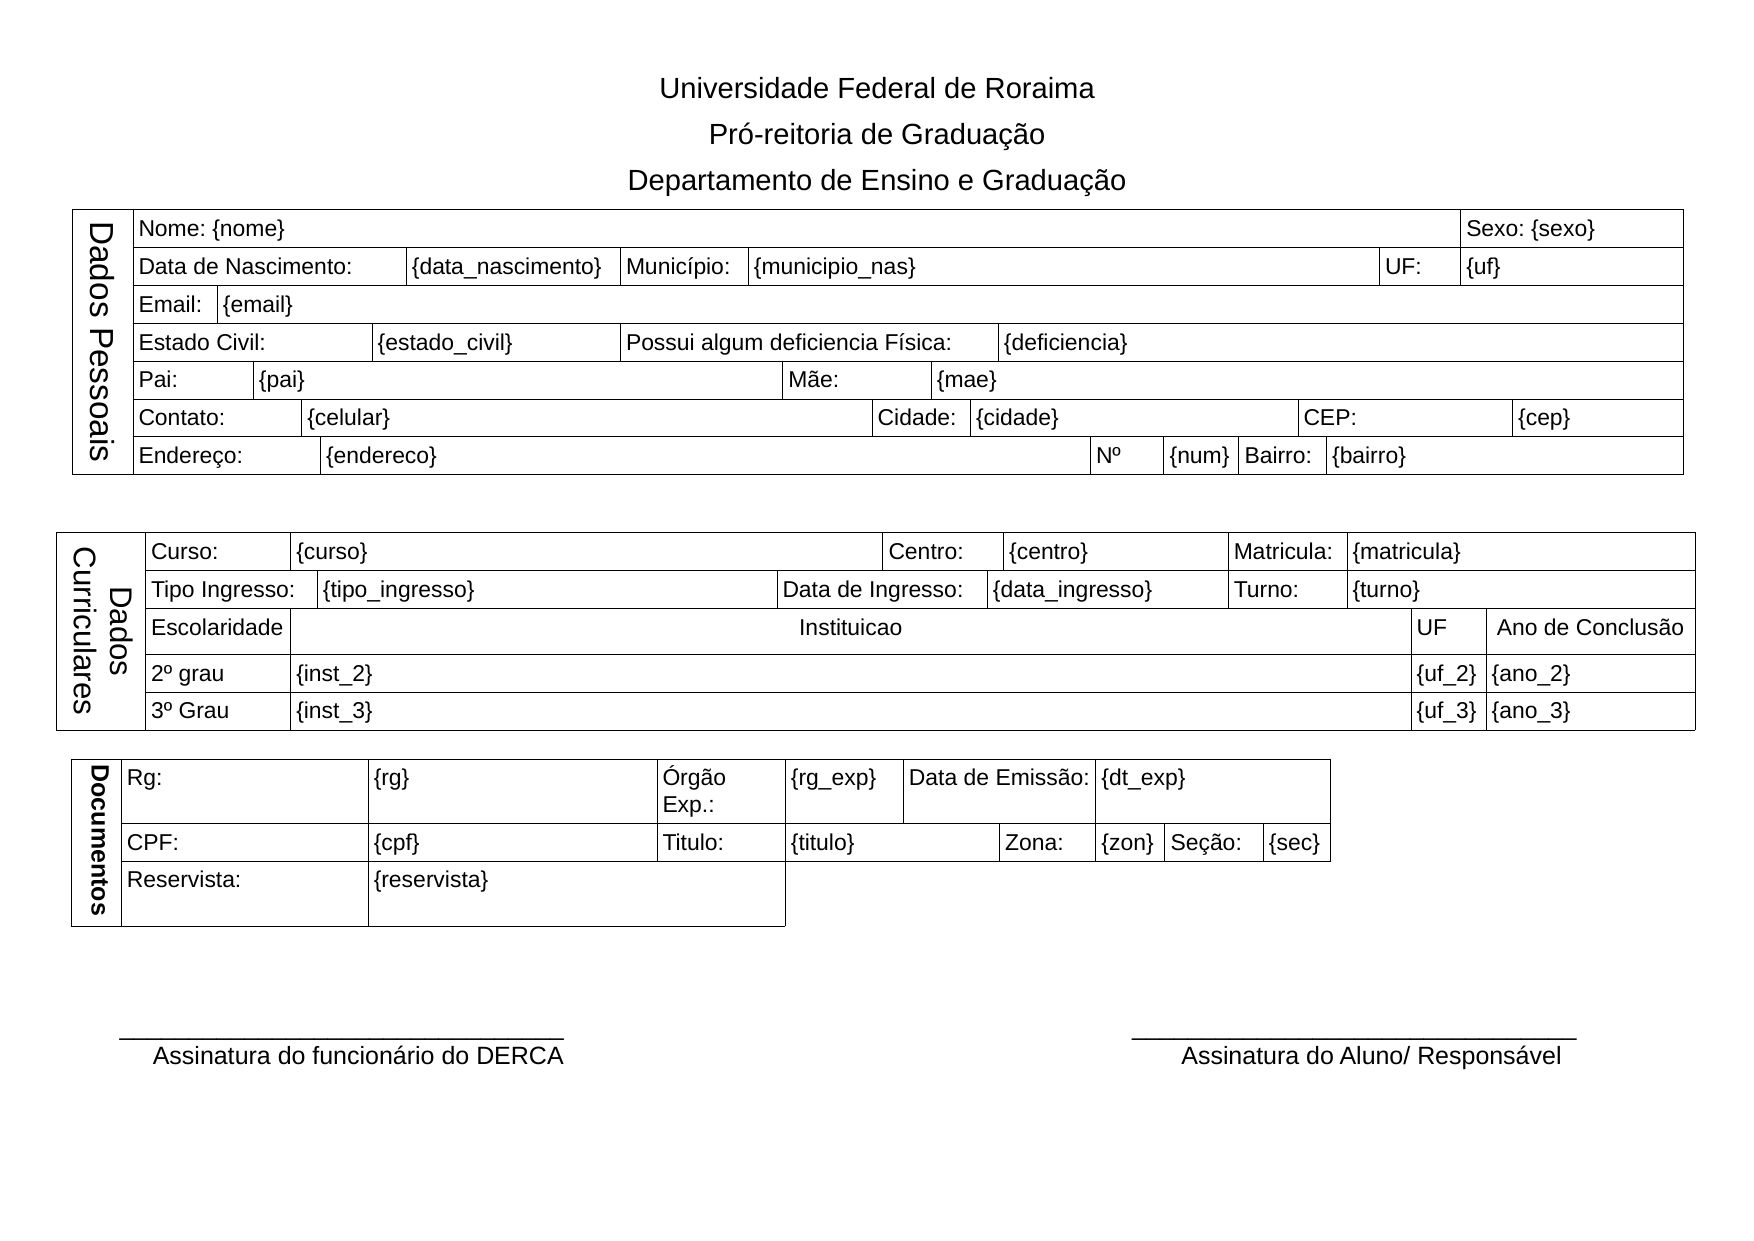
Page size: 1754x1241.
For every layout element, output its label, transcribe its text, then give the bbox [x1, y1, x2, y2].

table_header Curso: [146, 533, 290, 570]
table_cell Data de Ingresso: [778, 571, 987, 608]
table_cell {turno} [1348, 571, 1695, 608]
table_cell Data de Nascimento: [134, 248, 406, 285]
table_cell Zona: [1000, 824, 1095, 861]
table_header {rg} [369, 760, 657, 823]
table_cell Email: [134, 286, 217, 323]
table_header Documentos [72, 760, 121, 926]
table_cell Possui algum deficiencia Física: [621, 324, 998, 361]
table_cell {data_nascimento} [407, 248, 620, 285]
table_cell CPF: [122, 824, 368, 861]
table_cell Titulo: [658, 824, 785, 861]
text Assinatura do funcionário do DERCA Assinatura do Aluno/ Responsável [71, 1041, 1683, 1069]
table_cell {zon} [1096, 824, 1164, 861]
table_cell {inst_3} [291, 693, 1411, 729]
table_cell Seção: [1165, 824, 1263, 861]
table_cell [786, 862, 1330, 926]
table_cell {mae} [932, 362, 1683, 398]
table_cell 2º grau [146, 655, 290, 692]
table_cell Instituicao [291, 609, 1411, 654]
table_cell Nº [1091, 437, 1163, 474]
table_cell Ano de Conclusão [1487, 609, 1695, 654]
table_cell {celular} [302, 400, 872, 436]
table_cell {ano_2} [1487, 655, 1695, 692]
table_header Sexo: {sexo} [1461, 210, 1683, 247]
table_cell {reservista} [369, 862, 785, 926]
table_cell {data_ingresso} [988, 571, 1228, 608]
table_cell {email} [218, 286, 1683, 323]
table_cell Pai: [134, 362, 253, 398]
table_cell {cidade} [971, 400, 1298, 436]
table_cell {titulo} [786, 824, 999, 861]
table_cell UF [1412, 609, 1486, 654]
table_cell Escolaridade [146, 609, 290, 654]
table_cell {inst_2} [291, 655, 1411, 692]
table_header Nome: {nome} [134, 210, 1460, 247]
text Pró-reitoria de Graduação [71, 117, 1683, 150]
table_header {rg_exp} [786, 760, 903, 823]
table_cell Tipo Ingresso: [146, 571, 317, 608]
table_cell {num} [1164, 437, 1238, 474]
table_header Rg: [122, 760, 368, 823]
table_header {dt_exp} [1096, 760, 1330, 823]
text Universidade Federal de Roraima [71, 71, 1683, 104]
table_cell Estado Civil: [134, 324, 372, 361]
table_cell {estado_civil} [373, 324, 620, 361]
table_header {curso} [291, 533, 882, 570]
table_header {matricula} [1348, 533, 1695, 570]
table_cell {uf} [1461, 248, 1683, 285]
table_cell {bairro} [1327, 437, 1683, 474]
table_cell {tipo_ingresso} [318, 571, 777, 608]
table_cell Contato: [134, 400, 301, 436]
table_cell 3º Grau [146, 693, 290, 729]
table_cell Endereço: [134, 437, 320, 474]
table_cell {pai} [254, 362, 782, 398]
table_cell {endereco} [321, 437, 1090, 474]
table_cell {uf_2} [1412, 655, 1486, 692]
table_cell Município: [621, 248, 748, 285]
text Departamento de Ensino e Graduação [71, 163, 1683, 196]
table_cell Reservista: [122, 862, 368, 926]
table_header Centro: [883, 533, 1003, 570]
table_cell {ano_3} [1487, 693, 1695, 729]
table_cell {cep} [1513, 400, 1683, 436]
table_cell Mãe: [783, 362, 931, 398]
table_cell UF: [1380, 248, 1460, 285]
table_cell {uf_3} [1412, 693, 1486, 729]
table_cell {sec} [1264, 824, 1330, 861]
table_header Data de Emissão: [904, 760, 1095, 823]
table_header Dados Curriculares [57, 533, 145, 729]
table_header Órgão Exp.: [658, 760, 785, 823]
table_cell Turno: [1229, 571, 1347, 608]
table_header Dados Pessoais [73, 210, 133, 474]
table_cell CEP: [1299, 400, 1512, 436]
table_header Matricula: [1229, 533, 1347, 570]
table_cell Cidade: [873, 400, 970, 436]
text ________________________________ ________________________________ [71, 1012, 1683, 1041]
table_cell {cpf} [369, 824, 657, 861]
table_cell Bairro: [1239, 437, 1326, 474]
table_header {centro} [1004, 533, 1228, 570]
table_cell {deficiencia} [999, 324, 1683, 361]
table_cell {municipio_nas} [749, 248, 1379, 285]
